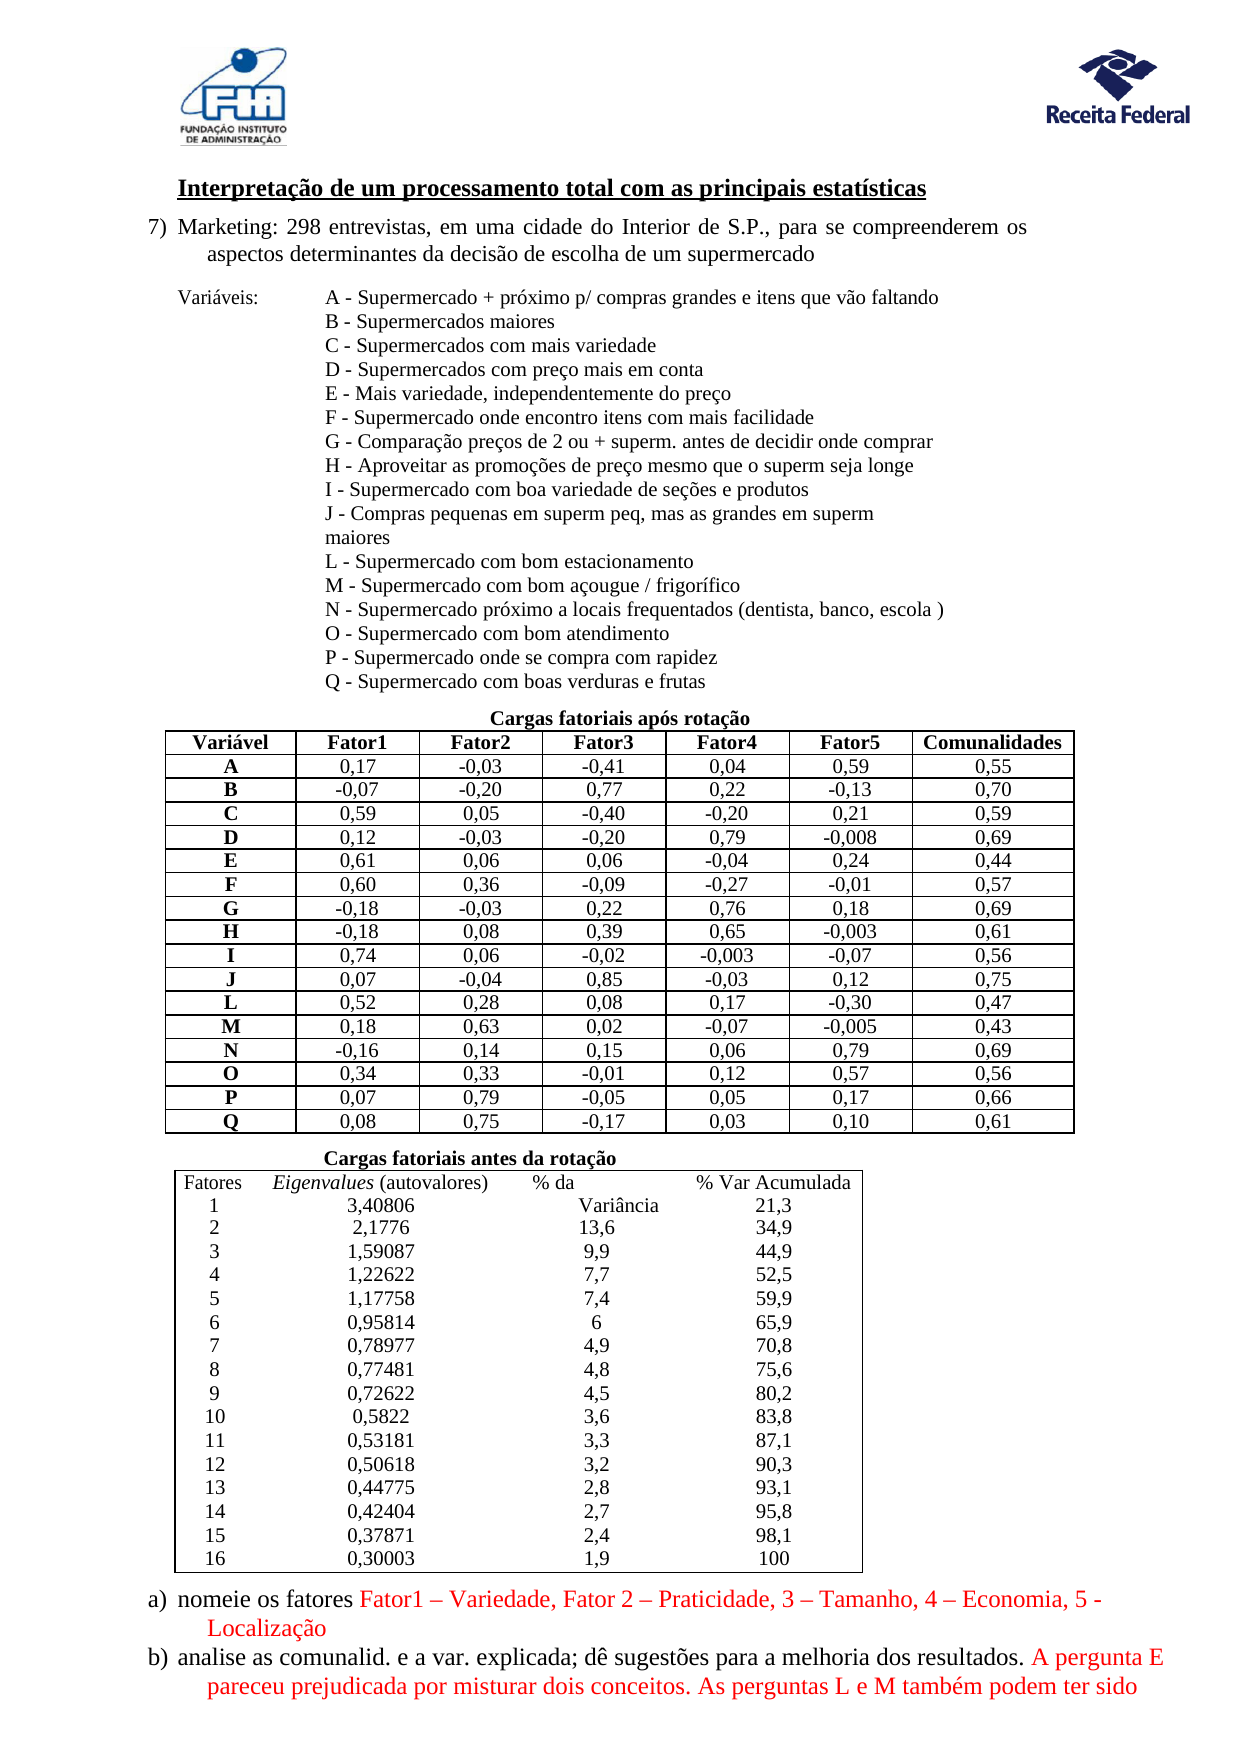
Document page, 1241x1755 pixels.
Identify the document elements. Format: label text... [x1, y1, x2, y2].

table_cell 5 [176, 1288, 259, 1312]
table_cell P [166, 1087, 295, 1108]
table_cell 0,85 [543, 968, 665, 990]
text D - Supermercados com preço mais em conta [325, 357, 1209, 381]
table_cell -0,005 [790, 1016, 912, 1037]
table_cell 65,9 [678, 1312, 862, 1336]
table_cell 12 [176, 1454, 259, 1477]
table_cell 0,59 [790, 755, 912, 777]
table_cell -0,03 [420, 755, 542, 777]
table_cell 59,9 [678, 1288, 862, 1312]
table_cell 0,69 [913, 897, 1073, 919]
table_cell 83,8 [678, 1406, 862, 1430]
table_cell 87,1 [678, 1430, 862, 1454]
text I - Supermercado com boa variedade de seções e produtos [325, 477, 1209, 501]
table_cell 75,6 [678, 1359, 862, 1383]
table_cell 0,07 [297, 968, 419, 990]
table_cell 4 [176, 1265, 259, 1288]
table_cell 0,53181 [259, 1430, 511, 1454]
table_cell 0,42404 [259, 1501, 511, 1525]
table_cell -0,07 [297, 779, 419, 801]
table_cell 0,18 [297, 1016, 419, 1037]
table_header Eigenvalues (autovalores) 3,40806 [259, 1171, 511, 1217]
table_cell 9,9 [511, 1241, 678, 1264]
table_cell 0,61 [913, 1110, 1073, 1132]
table_cell 4,5 [511, 1383, 678, 1406]
table_cell 0,76 [667, 897, 789, 919]
table_cell 0,10 [790, 1110, 912, 1132]
table_cell 0,74 [297, 945, 419, 967]
table_cell 2,8 [511, 1478, 678, 1501]
table_cell 52,5 [678, 1265, 862, 1288]
table_cell 2,4 [511, 1525, 678, 1548]
table_cell 0,17 [790, 1087, 912, 1108]
table_cell 0,06 [420, 850, 542, 872]
table_cell 0,75 [913, 968, 1073, 990]
table_cell 0,12 [667, 1063, 789, 1085]
text G - Comparação preços de 2 ou + superm. antes de decidir onde comprar H - Aproveitar as promoções de preço mesmo que o superm seja longe [325, 429, 940, 477]
table_cell 10 [176, 1406, 259, 1430]
table_cell 0,02 [543, 1016, 665, 1037]
table_cell 3 [176, 1241, 259, 1264]
picture [1037, 46, 1197, 131]
table_cell 0,77 [543, 779, 665, 801]
table_cell -0,01 [790, 873, 912, 896]
table_cell 0,18 [790, 897, 912, 919]
table_header Fatores 1 [176, 1171, 259, 1217]
table_cell 0,24 [790, 850, 912, 872]
table_cell 3,6 [511, 1406, 678, 1430]
table_cell 0,79 [667, 826, 789, 848]
table_cell 0,03 [667, 1110, 789, 1132]
table_cell 0,07 [297, 1087, 419, 1108]
table_cell -0,20 [667, 803, 789, 824]
table_header Fator4 [667, 732, 789, 753]
table_cell Q [166, 1110, 295, 1132]
table_cell 15 [176, 1525, 259, 1548]
table_cell 0,06 [543, 850, 665, 872]
table_cell 7 [176, 1336, 259, 1359]
table_cell -0,20 [420, 779, 542, 801]
text F - Supermercado onde encontro itens com mais facilidade [325, 405, 1209, 429]
table_header Fator2 [420, 732, 542, 753]
table_cell 0,69 [913, 826, 1073, 848]
table_cell 0,56 [913, 945, 1073, 967]
table_cell 4,8 [511, 1359, 678, 1383]
table_cell 100 [678, 1549, 862, 1572]
text Cargas fatoriais antes da rotação [323, 1146, 1209, 1169]
table_cell 0,60 [297, 873, 419, 896]
table_cell 4,9 [511, 1336, 678, 1359]
table_cell 2,1776 [259, 1217, 511, 1241]
table_cell 1,9 [511, 1549, 678, 1572]
table_header % da Variância 21,3 [511, 1171, 678, 1217]
table_cell 80,2 [678, 1383, 862, 1406]
table_cell B [166, 779, 295, 801]
table_cell 0,15 [543, 1039, 665, 1061]
table_cell -0,27 [667, 873, 789, 896]
table_cell F [166, 873, 295, 896]
table_cell H [166, 921, 295, 943]
table_cell -0,07 [790, 945, 912, 967]
table_cell A [166, 755, 295, 777]
table_cell -0,003 [667, 945, 789, 967]
table_cell 3,2 [511, 1454, 678, 1477]
table_cell 0,34 [297, 1063, 419, 1085]
table_cell 0,79 [790, 1039, 912, 1061]
table_header Fator3 [543, 732, 665, 753]
table_cell -0,03 [667, 968, 789, 990]
table_cell 0,22 [667, 779, 789, 801]
list analise as comunalid. e a var. explicada; dê sugestões para a melhoria dos resultados. A pergunta E pareceu prejudicada por misturar dois conceitos. As perguntas L e M também podem ter sido [148, 1642, 1209, 1699]
table_cell -0,07 [667, 1016, 789, 1037]
table_cell 0,63 [420, 1016, 542, 1037]
table_cell 13 [176, 1478, 259, 1501]
table_cell 0,08 [420, 921, 542, 943]
table_cell -0,30 [790, 992, 912, 1014]
table_cell 8 [176, 1359, 259, 1383]
table_cell 13,6 [511, 1217, 678, 1241]
table_cell -0,41 [543, 755, 665, 777]
table_cell L [166, 992, 295, 1014]
table_cell 16 [176, 1549, 259, 1572]
table_cell 6 [176, 1312, 259, 1336]
table_cell 0,21 [790, 803, 912, 824]
table_cell -0,02 [543, 945, 665, 967]
table_cell 70,8 [678, 1336, 862, 1359]
table_cell -0,09 [543, 873, 665, 896]
table_cell 0,78977 [259, 1336, 511, 1359]
table_cell -0,04 [667, 850, 789, 872]
text M - Supermercado com bom açougue / frigorífico [325, 573, 1209, 597]
table_cell 0,12 [297, 826, 419, 848]
table_cell O [166, 1063, 295, 1085]
table_cell 0,12 [790, 968, 912, 990]
table_cell -0,03 [420, 826, 542, 848]
text C - Supermercados com mais variedade [325, 333, 1209, 357]
table_cell 3,3 [511, 1430, 678, 1454]
table_cell 44,9 [678, 1241, 862, 1264]
table_cell 2,7 [511, 1501, 678, 1525]
table_cell 0,05 [667, 1087, 789, 1108]
table_cell 6 [511, 1312, 678, 1336]
table_cell 93,1 [678, 1478, 862, 1501]
table_cell 0,17 [667, 992, 789, 1014]
table_cell 0,33 [420, 1063, 542, 1085]
table_cell 0,75 [420, 1110, 542, 1132]
table_cell M [166, 1016, 295, 1037]
table_cell -0,13 [790, 779, 912, 801]
table_cell 0,79 [420, 1087, 542, 1108]
table_cell -0,40 [543, 803, 665, 824]
table_cell -0,008 [790, 826, 912, 848]
table_cell I [166, 945, 295, 967]
table_cell 11 [176, 1430, 259, 1454]
table_header % Var Acumulada 21,3 [678, 1171, 862, 1217]
table_cell -0,18 [297, 921, 419, 943]
table_cell -0,003 [790, 921, 912, 943]
table_cell 0,06 [667, 1039, 789, 1061]
table_cell 0,39 [543, 921, 665, 943]
table_cell -0,17 [543, 1110, 665, 1132]
table_cell G [166, 897, 295, 919]
text Cargas fatoriais após rotação [489, 706, 1209, 730]
table_header Variável [166, 732, 295, 753]
table_cell 0,61 [297, 850, 419, 872]
picture [180, 47, 288, 146]
table_cell 90,3 [678, 1454, 862, 1477]
subtitle Interpretação de um processamento total com as principais estatísticas [177, 173, 1209, 202]
table_cell 9 [176, 1383, 259, 1406]
table_cell 0,57 [790, 1063, 912, 1085]
text L - Supermercado com bom estacionamento [325, 549, 940, 573]
table_cell 7,7 [511, 1265, 678, 1288]
table_cell 0,95814 [259, 1312, 511, 1336]
table_cell 1,22622 [259, 1265, 511, 1288]
text J - Compras pequenas em superm peq, mas as grandes em superm maiores [325, 501, 940, 549]
table_cell 2 [176, 1217, 259, 1241]
table_cell 0,50618 [259, 1454, 511, 1477]
table_cell 0,66 [913, 1087, 1073, 1108]
list Marketing: 298 entrevistas, em uma cidade do Interior de S.P., para se compreenderem os aspectos determinantes da decisão de escolha de um supermercado [148, 213, 1064, 266]
table_cell 0,69 [913, 1039, 1073, 1061]
table_cell 0,52 [297, 992, 419, 1014]
table_header Fator5 [790, 732, 912, 753]
table_cell 0,5822 [259, 1406, 511, 1430]
table_cell -0,20 [543, 826, 665, 848]
table_cell 0,47 [913, 992, 1073, 1014]
text E - Mais variedade, independentemente do preço [325, 381, 1209, 405]
table_cell 0,77481 [259, 1359, 511, 1383]
table_cell 1,59087 [259, 1241, 511, 1264]
table_cell 0,22 [543, 897, 665, 919]
table_cell 7,4 [511, 1288, 678, 1312]
table_cell 14 [176, 1501, 259, 1525]
table_cell J [166, 968, 295, 990]
table_header Comunalidades [913, 732, 1073, 753]
table_cell 0,08 [297, 1110, 419, 1132]
table_cell 0,17 [297, 755, 419, 777]
table_cell 0,57 [913, 873, 1073, 896]
table_cell 0,59 [297, 803, 419, 824]
table_cell 0,59 [913, 803, 1073, 824]
table_cell 0,72622 [259, 1383, 511, 1406]
text P - Supermercado onde se compra com rapidez Q - Supermercado com boas verduras e frutas [325, 645, 727, 693]
table_cell 0,04 [667, 755, 789, 777]
table_cell N [166, 1039, 295, 1061]
table_cell 0,43 [913, 1016, 1073, 1037]
table_cell -0,04 [420, 968, 542, 990]
text N - Supermercado próximo a locais frequentados (dentista, banco, escola ) O - Supermercado com bom atendimento [325, 597, 946, 645]
table_cell 0,05 [420, 803, 542, 824]
table_cell 1,17758 [259, 1288, 511, 1312]
table_cell 0,14 [420, 1039, 542, 1061]
table_cell 0,55 [913, 755, 1073, 777]
table_cell -0,03 [420, 897, 542, 919]
table_cell -0,01 [543, 1063, 665, 1085]
table_cell 0,44775 [259, 1478, 511, 1501]
table_cell 0,44 [913, 850, 1073, 872]
table_cell 0,08 [543, 992, 665, 1014]
table_cell 0,36 [420, 873, 542, 896]
table_cell 0,65 [667, 921, 789, 943]
table_cell 98,1 [678, 1525, 862, 1548]
table_cell E [166, 850, 295, 872]
table_cell 95,8 [678, 1501, 862, 1525]
text Variáveis: A - Supermercado + próximo p/ compras grandes e itens que vão faltando B - Supermercados maiores [177, 285, 940, 333]
table_cell 0,61 [913, 921, 1073, 943]
table_cell 0,37871 [259, 1525, 511, 1548]
table_cell D [166, 826, 295, 848]
table_cell 34,9 [678, 1217, 862, 1241]
table_cell 0,56 [913, 1063, 1073, 1085]
table_header Fator1 [297, 732, 419, 753]
table_cell 0,28 [420, 992, 542, 1014]
table_cell C [166, 803, 295, 824]
table_cell 0,70 [913, 779, 1073, 801]
list nomeie os fatores Fator1 – Variedade, Fator 2 – Praticidade, 3 – Tamanho, 4 – Economia, 5 - Localização [148, 1584, 1209, 1642]
table_cell 0,30003 [259, 1549, 511, 1572]
table_cell -0,18 [297, 897, 419, 919]
table_cell 0,06 [420, 945, 542, 967]
table_cell -0,05 [543, 1087, 665, 1108]
table_cell -0,16 [297, 1039, 419, 1061]
